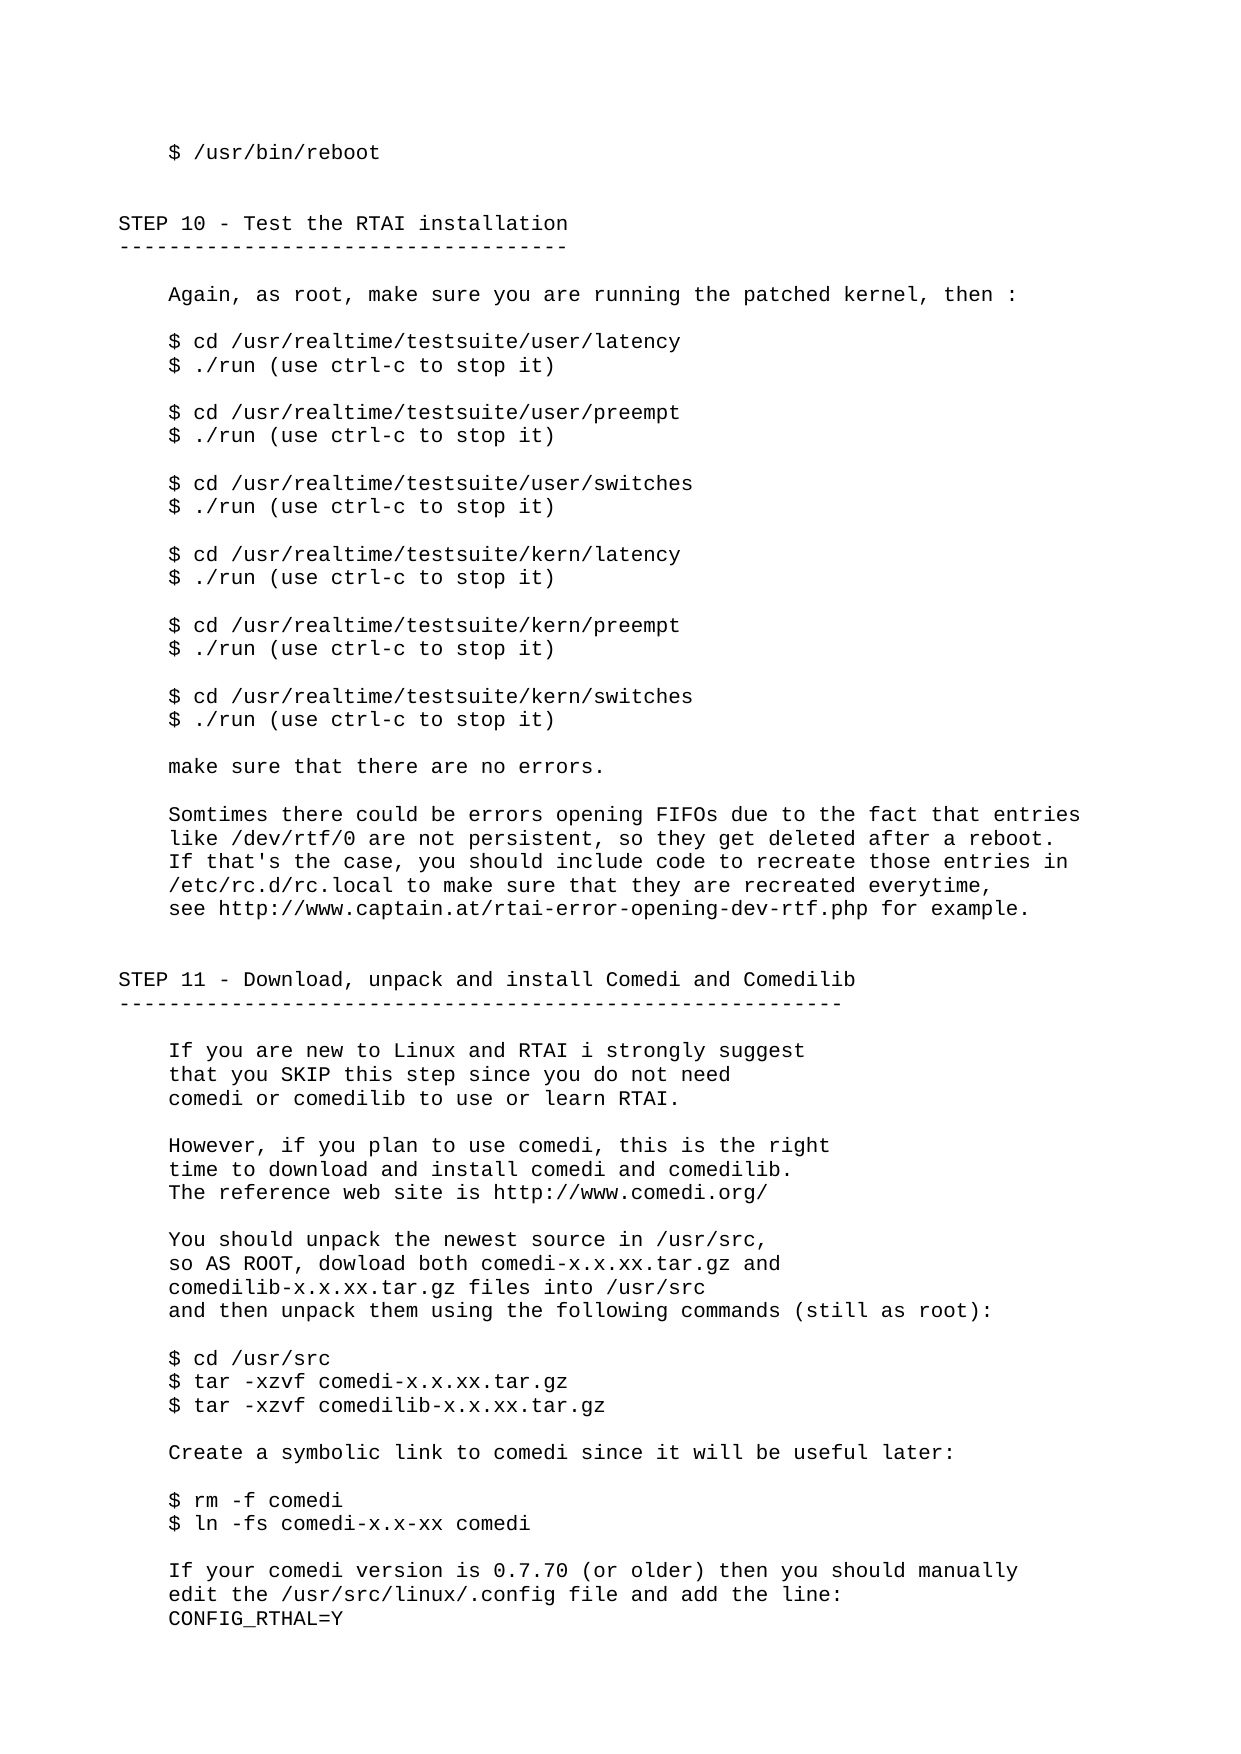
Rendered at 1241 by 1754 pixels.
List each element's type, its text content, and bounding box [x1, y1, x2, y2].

text If that's the case, you should include code to recreate those entries in [118, 851, 1122, 875]
text $ cd /usr/realtime/testsuite/user/preempt [118, 402, 1122, 426]
text STEP 11 - Download, unpack and install Comedi and Comedilib [118, 969, 1122, 993]
text $ /usr/bin/reboot [118, 142, 1122, 165]
text $ cd /usr/realtime/testsuite/kern/latency [118, 544, 1122, 567]
text see http://www.captain.at/rtai-error-opening-dev-rtf.php for example. [118, 898, 1122, 922]
text make sure that there are no errors. [118, 757, 1122, 780]
text comedi or comedilib to use or learn RTAI. [118, 1088, 1122, 1111]
text $ tar -xzvf comedi-x.x.xx.tar.gz [118, 1371, 1122, 1395]
text time to download and install comedi and comedilib. [118, 1158, 1122, 1182]
text $ ./run (use ctrl-c to stop it) [118, 567, 1122, 591]
text STEP 10 - Test the RTAI installation [118, 213, 1122, 236]
text You should unpack the newest source in /usr/src, [118, 1229, 1122, 1253]
text $ cd /usr/src [118, 1348, 1122, 1371]
text $ ./run (use ctrl-c to stop it) [118, 638, 1122, 662]
text $ cd /usr/realtime/testsuite/user/switches [118, 473, 1122, 496]
text $ ln -fs comedi-x.x-xx comedi [118, 1513, 1122, 1537]
text $ ./run (use ctrl-c to stop it) [118, 709, 1122, 733]
text that you SKIP this step since you do not need [118, 1064, 1122, 1088]
text Create a symbolic link to comedi since it will be useful later: [118, 1442, 1122, 1466]
text $ tar -xzvf comedilib-x.x.xx.tar.gz [118, 1395, 1122, 1419]
text ---------------------------------------------------------- [118, 993, 1122, 1017]
text The reference web site is http://www.comedi.org/ [118, 1182, 1122, 1206]
text $ cd /usr/realtime/testsuite/kern/preempt [118, 615, 1122, 638]
text Again, as root, make sure you are running the patched kernel, then : [118, 284, 1122, 307]
text If you are new to Linux and RTAI i strongly suggest [118, 1040, 1122, 1064]
text $ cd /usr/realtime/testsuite/user/latency [118, 331, 1122, 354]
text ------------------------------------ [118, 236, 1122, 260]
text /etc/rc.d/rc.local to make sure that they are recreated everytime, [118, 875, 1122, 898]
text edit the /usr/src/linux/.config file and add the line: [118, 1584, 1122, 1608]
text $ ./run (use ctrl-c to stop it) [118, 426, 1122, 449]
text Somtimes there could be errors opening FIFOs due to the fact that entries [118, 804, 1122, 827]
text $ rm -f comedi [118, 1489, 1122, 1513]
text However, if you plan to use comedi, this is the right [118, 1135, 1122, 1158]
text so AS ROOT, dowload both comedi-x.x.xx.tar.gz and [118, 1253, 1122, 1277]
text CONFIG_RTHAL=Y [118, 1608, 1122, 1631]
text and then unpack them using the following commands (still as root): [118, 1300, 1122, 1324]
text $ cd /usr/realtime/testsuite/kern/switches [118, 686, 1122, 709]
text comedilib-x.x.xx.tar.gz files into /usr/src [118, 1277, 1122, 1300]
text $ ./run (use ctrl-c to stop it) [118, 354, 1122, 378]
text $ ./run (use ctrl-c to stop it) [118, 496, 1122, 520]
text If your comedi version is 0.7.70 (or older) then you should manually [118, 1561, 1122, 1584]
text like /dev/rtf/0 are not persistent, so they get deleted after a reboot. [118, 827, 1122, 851]
